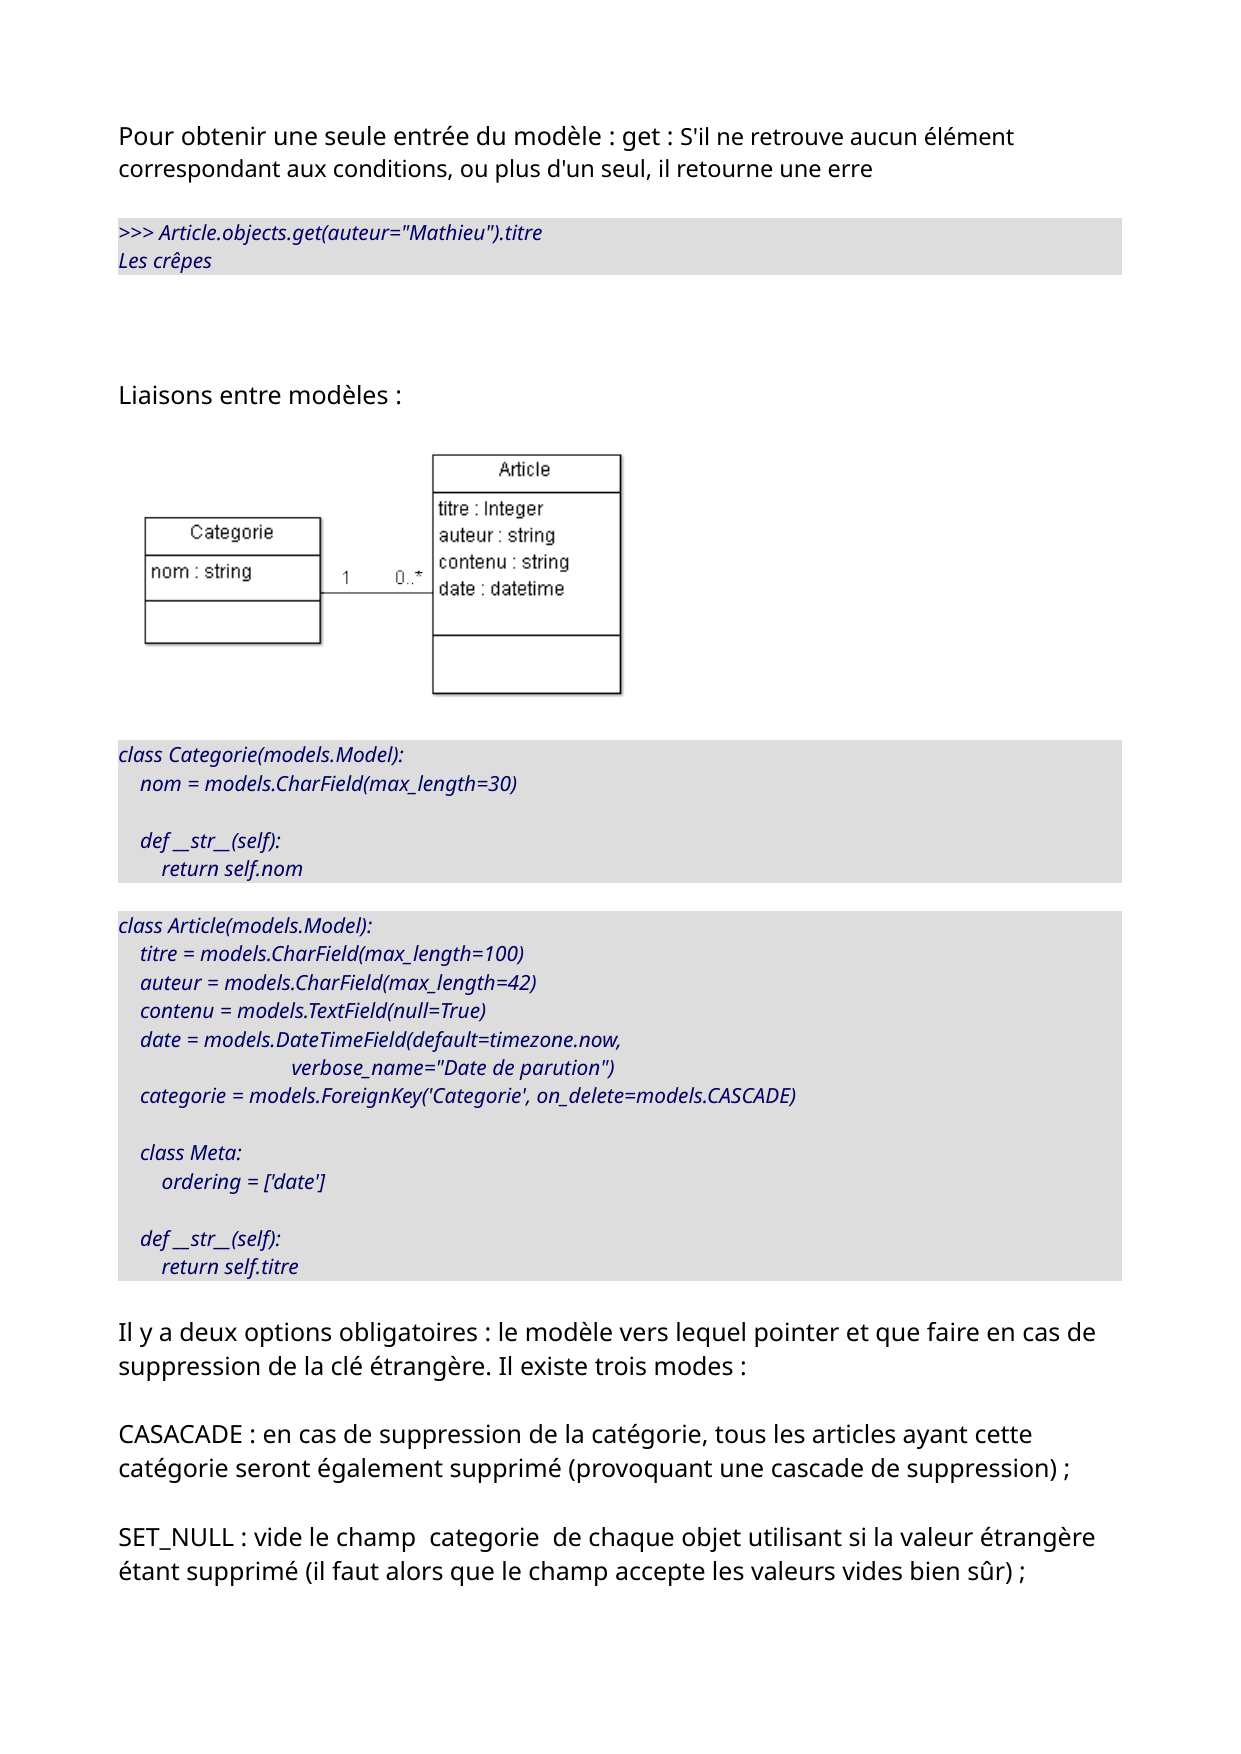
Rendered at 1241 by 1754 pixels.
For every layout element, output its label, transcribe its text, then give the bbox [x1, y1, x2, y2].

text titre = models.CharField(max_length=100) [118, 939, 1122, 968]
text Liaisons entre modèles : [118, 377, 1122, 411]
text CASACADE : en cas de suppression de la catégorie, tous les articles ayant cette catégorie seront également supprimé (provoquant une cascade de suppression) ; [118, 1417, 1122, 1485]
text ordering = ['date'] [118, 1167, 1122, 1195]
text auteur = models.CharField(max_length=42) [118, 968, 1122, 996]
text Il y a deux options obligatoires : le modèle vers lequel pointer et que faire en cas de suppression de la clé étrangère. Il existe trois modes : [118, 1315, 1122, 1383]
text contenu = models.TextField(null=True) [118, 996, 1122, 1025]
text nom = models.CharField(max_length=30) [118, 769, 1122, 797]
text class Categorie(models.Model): [118, 740, 1122, 769]
text return self.titre [118, 1252, 1122, 1281]
text class Meta: [118, 1138, 1122, 1167]
text Les crêpes [118, 247, 1122, 275]
picture [118, 445, 681, 707]
text verbose_name="Date de parution") [118, 1053, 1122, 1082]
text class Article(models.Model): [118, 911, 1122, 939]
text categorie = models.ForeignKey('Categorie', on_delete=models.CASCADE) [118, 1082, 1122, 1110]
text >>> Article.objects.get(auteur="Mathieu").titre [118, 218, 1122, 247]
text date = models.DateTimeField(default=timezone.now, [118, 1025, 1122, 1053]
text Pour obtenir une seule entrée du modèle : get : S'il ne retrouve aucun élément correspondant aux conditions, ou plus d'un seul, il retourne une erre [118, 118, 1122, 184]
text def __str__(self): [118, 826, 1122, 854]
text SET_NULL : vide le champ categorie de chaque objet utilisant si la valeur étrangère étant supprimé (il faut alors que le champ accepte les valeurs vides bien sûr) ; [118, 1519, 1122, 1587]
text return self.nom [118, 854, 1122, 883]
text def __str__(self): [118, 1224, 1122, 1252]
